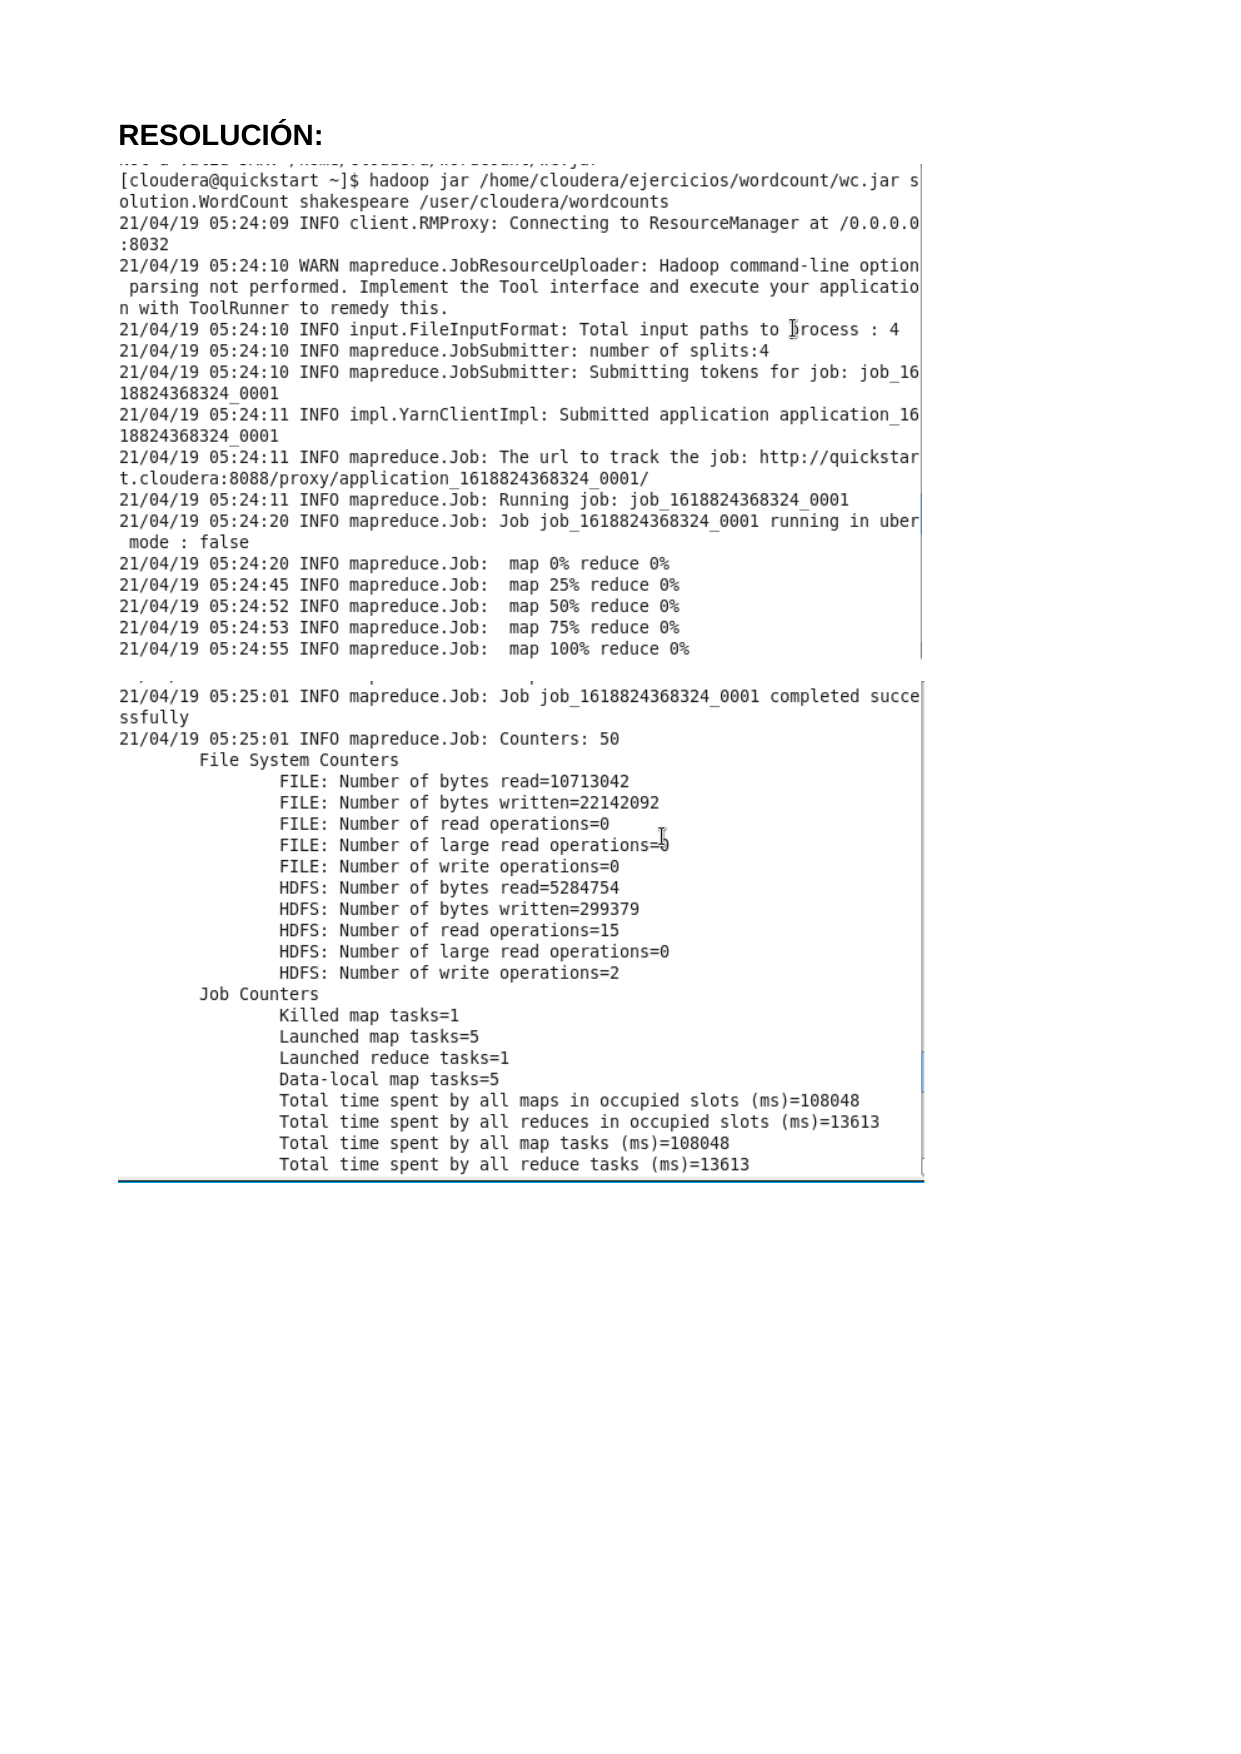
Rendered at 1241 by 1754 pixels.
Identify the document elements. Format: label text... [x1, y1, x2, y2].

subtitle RESOLUCIÓN: [118, 118, 1122, 152]
